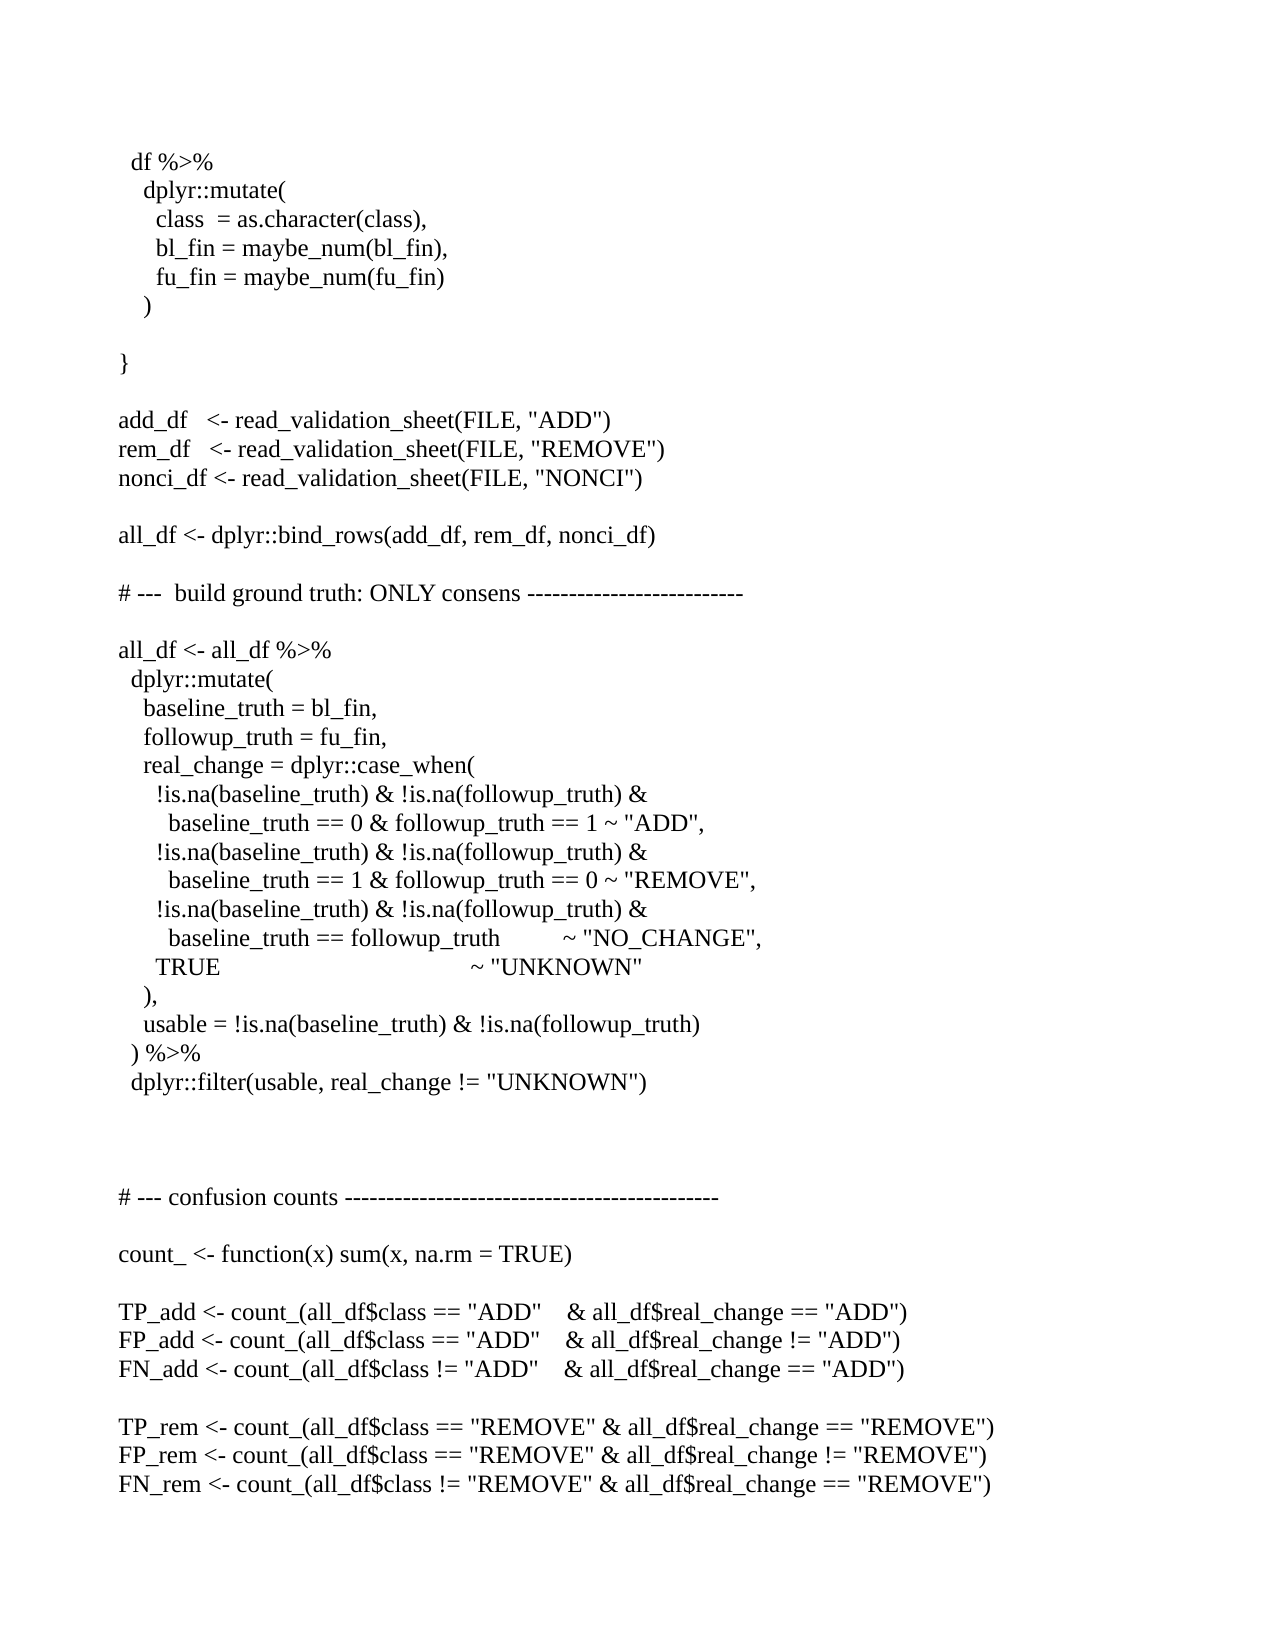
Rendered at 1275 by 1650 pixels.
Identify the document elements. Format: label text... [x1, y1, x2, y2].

text !is.na(baseline_truth) & !is.na(followup_truth) & [118, 894, 1157, 923]
text dplyr::filter(usable, real_change != "UNKNOWN") [118, 1067, 1157, 1096]
text all_df <- all_df %>% [118, 636, 1157, 664]
text baseline_truth == followup_truth ~ "NO_CHANGE", [118, 923, 1157, 952]
text rem_df <- read_validation_sheet(FILE, "REMOVE") [118, 434, 1157, 463]
text TP_rem <- count_(all_df$class == "REMOVE" & all_df$real_change == "REMOVE") [118, 1412, 1157, 1441]
text ) %>% [118, 1038, 1157, 1067]
text df %>% [118, 147, 1157, 176]
text !is.na(baseline_truth) & !is.na(followup_truth) & [118, 837, 1157, 866]
text ), [118, 981, 1157, 1009]
text dplyr::mutate( [118, 664, 1157, 693]
text TP_add <- count_(all_df$class == "ADD" & all_df$real_change == "ADD") [118, 1297, 1157, 1326]
text FN_add <- count_(all_df$class != "ADD" & all_df$real_change == "ADD") [118, 1354, 1157, 1383]
text class = as.character(class), [118, 204, 1157, 233]
text baseline_truth == 0 & followup_truth == 1 ~ "ADD", [118, 808, 1157, 837]
text add_df <- read_validation_sheet(FILE, "ADD") [118, 406, 1157, 434]
text TRUE ~ "UNKNOWN" [118, 952, 1157, 981]
text baseline_truth == 1 & followup_truth == 0 ~ "REMOVE", [118, 866, 1157, 894]
text followup_truth = fu_fin, [118, 722, 1157, 751]
text real_change = dplyr::case_when( [118, 751, 1157, 779]
text # --- confusion counts --------------------------------------------- [118, 1182, 1157, 1211]
text usable = !is.na(baseline_truth) & !is.na(followup_truth) [118, 1009, 1157, 1038]
text dplyr::mutate( [118, 176, 1157, 204]
text } [118, 348, 1157, 377]
text fu_fin = maybe_num(fu_fin) [118, 262, 1157, 291]
text !is.na(baseline_truth) & !is.na(followup_truth) & [118, 779, 1157, 808]
text FP_rem <- count_(all_df$class == "REMOVE" & all_df$real_change != "REMOVE") [118, 1441, 1157, 1469]
text FP_add <- count_(all_df$class == "ADD" & all_df$real_change != "ADD") [118, 1326, 1157, 1354]
text baseline_truth = bl_fin, [118, 693, 1157, 722]
text FN_rem <- count_(all_df$class != "REMOVE" & all_df$real_change == "REMOVE") [118, 1469, 1157, 1498]
text nonci_df <- read_validation_sheet(FILE, "NONCI") [118, 463, 1157, 492]
text all_df <- dplyr::bind_rows(add_df, rem_df, nonci_df) [118, 521, 1157, 549]
text count_ <- function(x) sum(x, na.rm = TRUE) [118, 1239, 1157, 1268]
text bl_fin = maybe_num(bl_fin), [118, 233, 1157, 262]
text ) [118, 291, 1157, 319]
text # --- build ground truth: ONLY consens -------------------------- [118, 578, 1157, 607]
